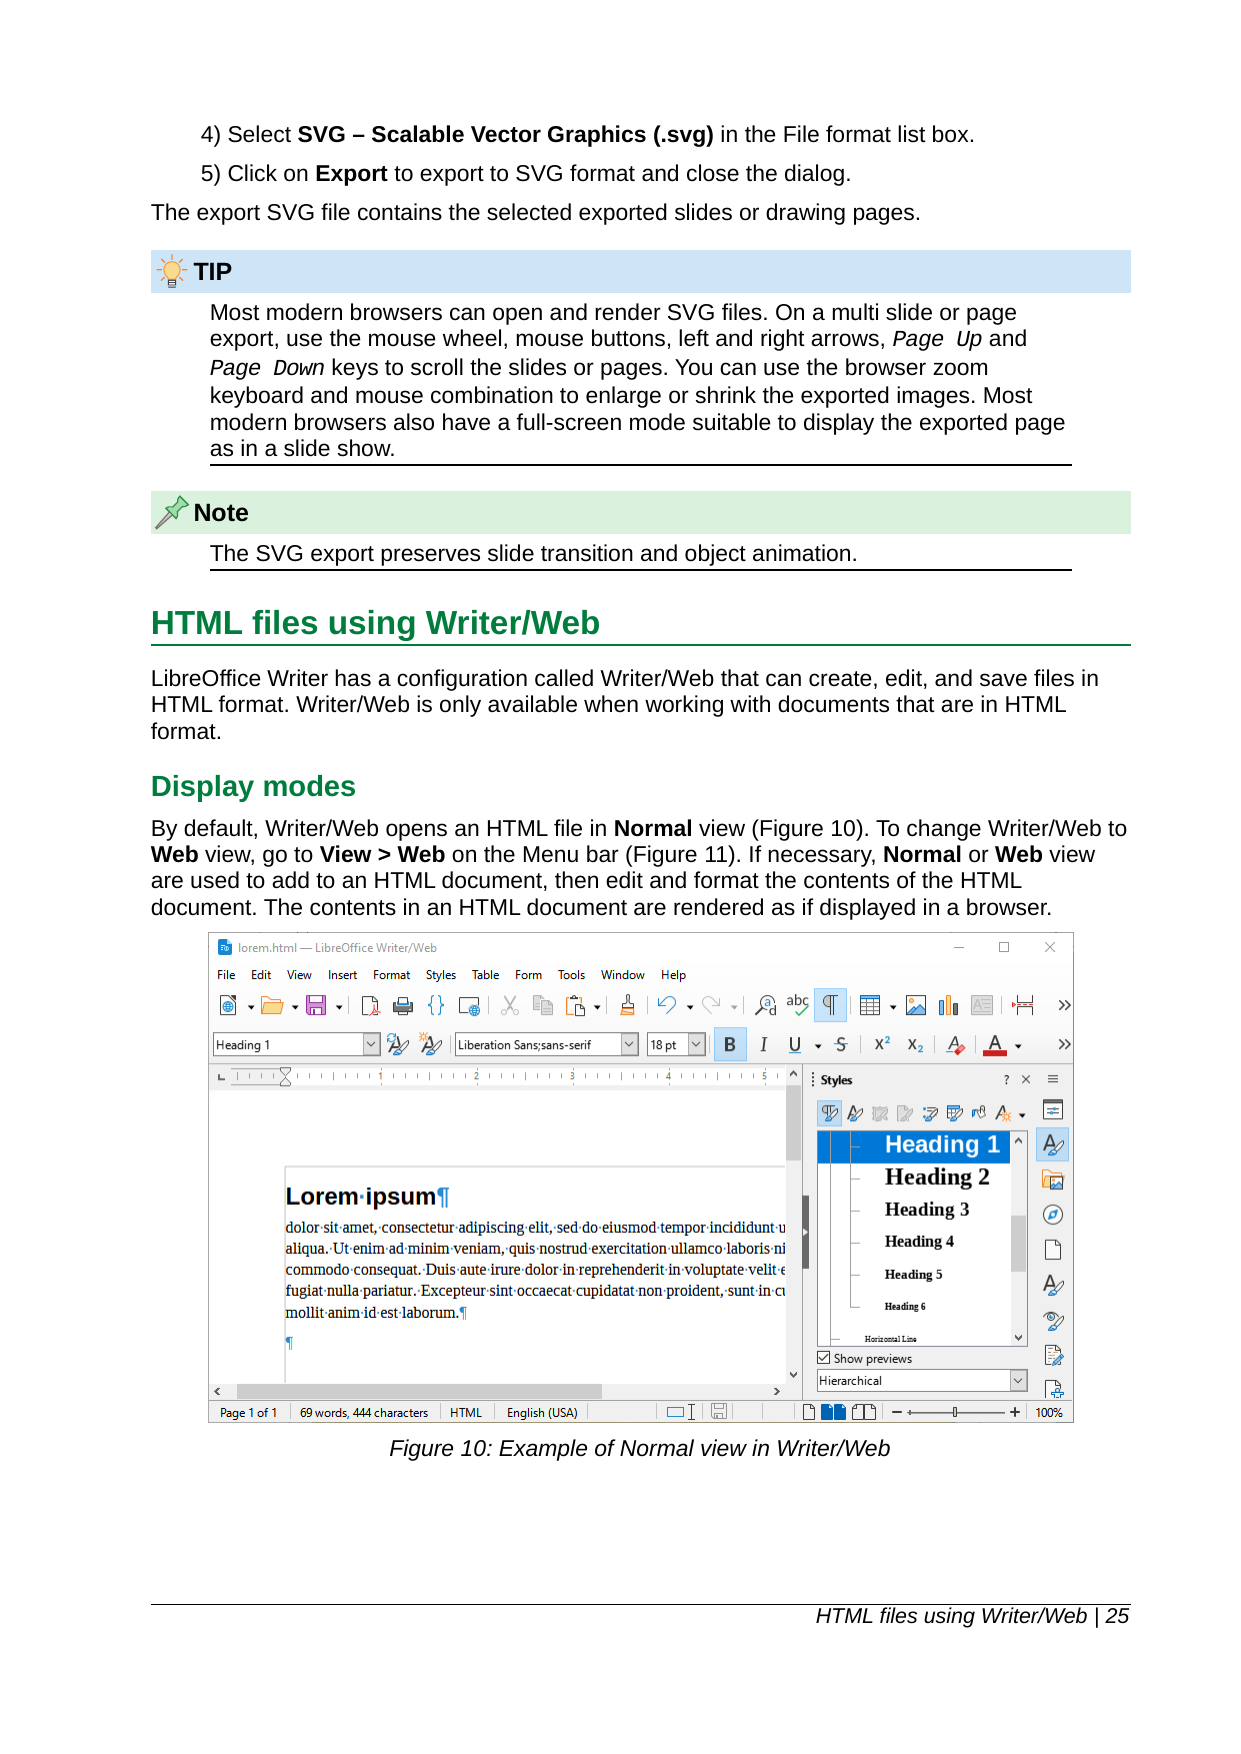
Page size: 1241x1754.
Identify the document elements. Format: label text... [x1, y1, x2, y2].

subtitle Note [151, 491, 1131, 534]
text Most modern browsers can open and render SVG files. On a multi slide or page export, use the mouse wheel, mouse buttons, left and right arrows, Page Up and Page Down keys to scroll the slides or pages. You can use the browser zoom keyboard and mouse combination to enlarge or shrink the exported images. Most modern browsers also have a full-screen mode suitable to display the exported page as in a slide show. [209, 299, 1072, 466]
list Click on Export to export to SVG format and close the dialog. [227, 160, 1131, 186]
text The export SVG file contains the selected exported slides or drawing pages. [151, 199, 1131, 225]
subtitle HTML files using Writer/Web [151, 603, 1131, 644]
text LibreOffice Writer has a configuration called Writer/Web that can create, edit, and save files in HTML format. Writer/Web is only available when working with documents that are in HTML format. [151, 665, 1131, 744]
text The SVG export preserves slide transition and object animation. [209, 540, 1072, 571]
text By default, Writer/Web opens an HTML file in Normal view (Figure 10). To change Writer/Web to Web view, go to View > Web on the Menu bar (Figure 11). If necessary, Normal or Web view are used to add to an HTML document, then edit and format the contents of the HTML document. The contents in an HTML document are rendered as if displayed in a browser. [151, 815, 1131, 920]
text Figure 10: Example of Normal view in Writer/Web [208, 1435, 1074, 1462]
subtitle TIP [151, 250, 1131, 293]
list Select SVG – Scalable Vector Graphics (.svg) in the File format list box. [227, 121, 1131, 147]
subtitle Display modes [151, 769, 1131, 802]
picture [208, 932, 1074, 1423]
